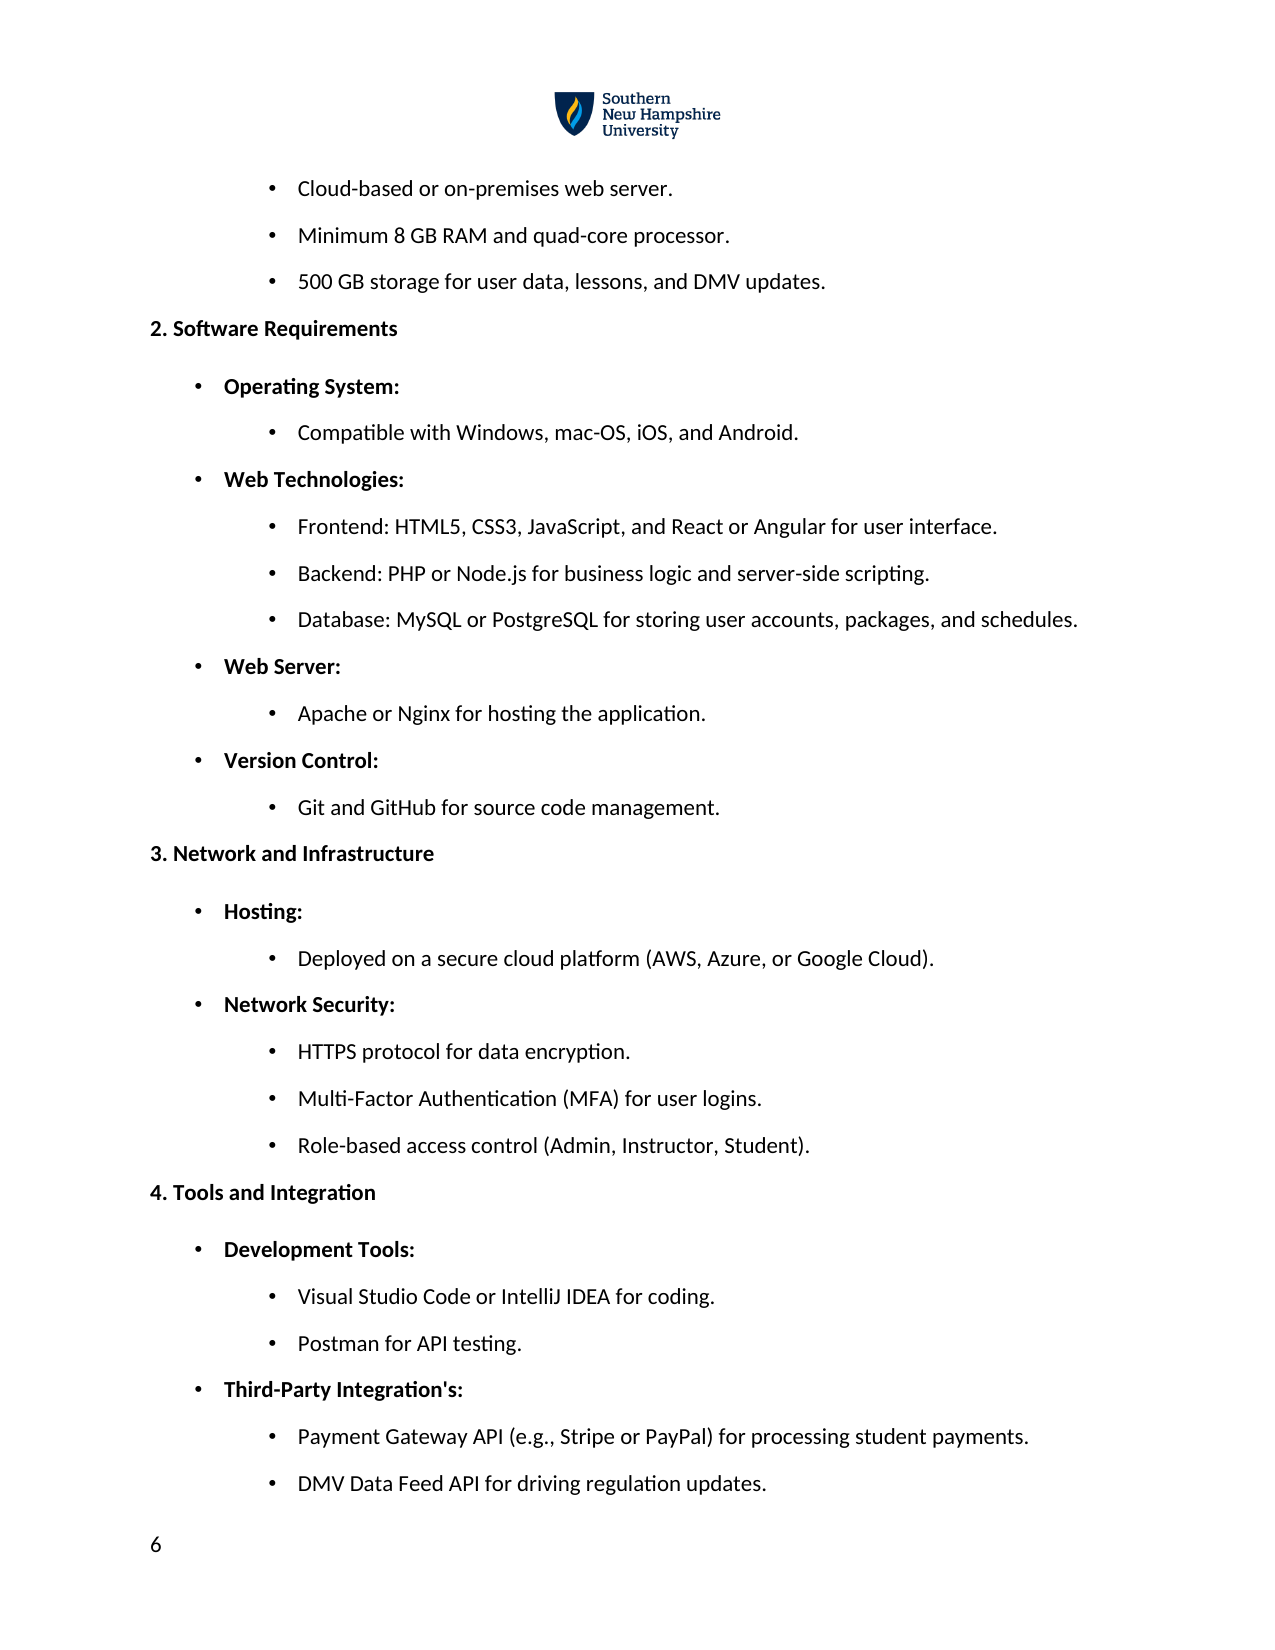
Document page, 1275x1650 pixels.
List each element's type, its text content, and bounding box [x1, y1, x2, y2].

list Third-Party Integration's: [194, 1375, 1125, 1403]
list Multi-Factor Authentication (MFA) for user logins. [268, 1084, 1125, 1112]
list Git and GitHub for source code management. [268, 793, 1125, 821]
list Cloud-based or on-premises web server. [268, 174, 1125, 202]
list Hosting: [194, 897, 1125, 925]
list Web Server: [194, 652, 1125, 680]
list 500 GB storage for user data, lessons, and DMV updates. [268, 267, 1125, 296]
subtitle 4. Tools and Integration [150, 1178, 1125, 1206]
list Web Technologies: [194, 465, 1125, 493]
list Backend: PHP or Node.js for business logic and server-side scripting. [268, 559, 1125, 587]
list Operating System: [194, 372, 1125, 400]
list Deployed on a secure cloud platform (AWS, Azure, or Google Cloud). [268, 944, 1125, 972]
subtitle 3. Network and Infrastructure [150, 839, 1125, 867]
list Postman for API testing. [268, 1329, 1125, 1357]
list Payment Gateway API (e.g., Stripe or PayPal) for processing student payments. [268, 1422, 1125, 1450]
picture [546, 75, 729, 154]
list Frontend: HTML5, CSS3, JavaScript, and React or Angular for user interface. [268, 512, 1125, 540]
subtitle 2. Software Requirements [150, 314, 1125, 342]
list HTTPS protocol for data encryption. [268, 1037, 1125, 1065]
list DMV Data Feed API for driving regulation updates. [268, 1469, 1125, 1497]
list Development Tools: [194, 1235, 1125, 1263]
list Database: MySQL or PostgreSQL for storing user accounts, packages, and schedules. [268, 606, 1125, 634]
list Minimum 8 GB RAM and quad-core processor. [268, 221, 1125, 249]
list Visual Studio Code or IntelliJ IDEA for coding. [268, 1282, 1125, 1310]
list Network Security: [194, 991, 1125, 1018]
list Apache or Nginx for hosting the application. [268, 699, 1125, 727]
list Role-based access control (Admin, Instructor, Student). [268, 1131, 1125, 1159]
list Compatible with Windows, mac-OS, iOS, and Android. [268, 418, 1125, 447]
list Version Control: [194, 746, 1125, 774]
